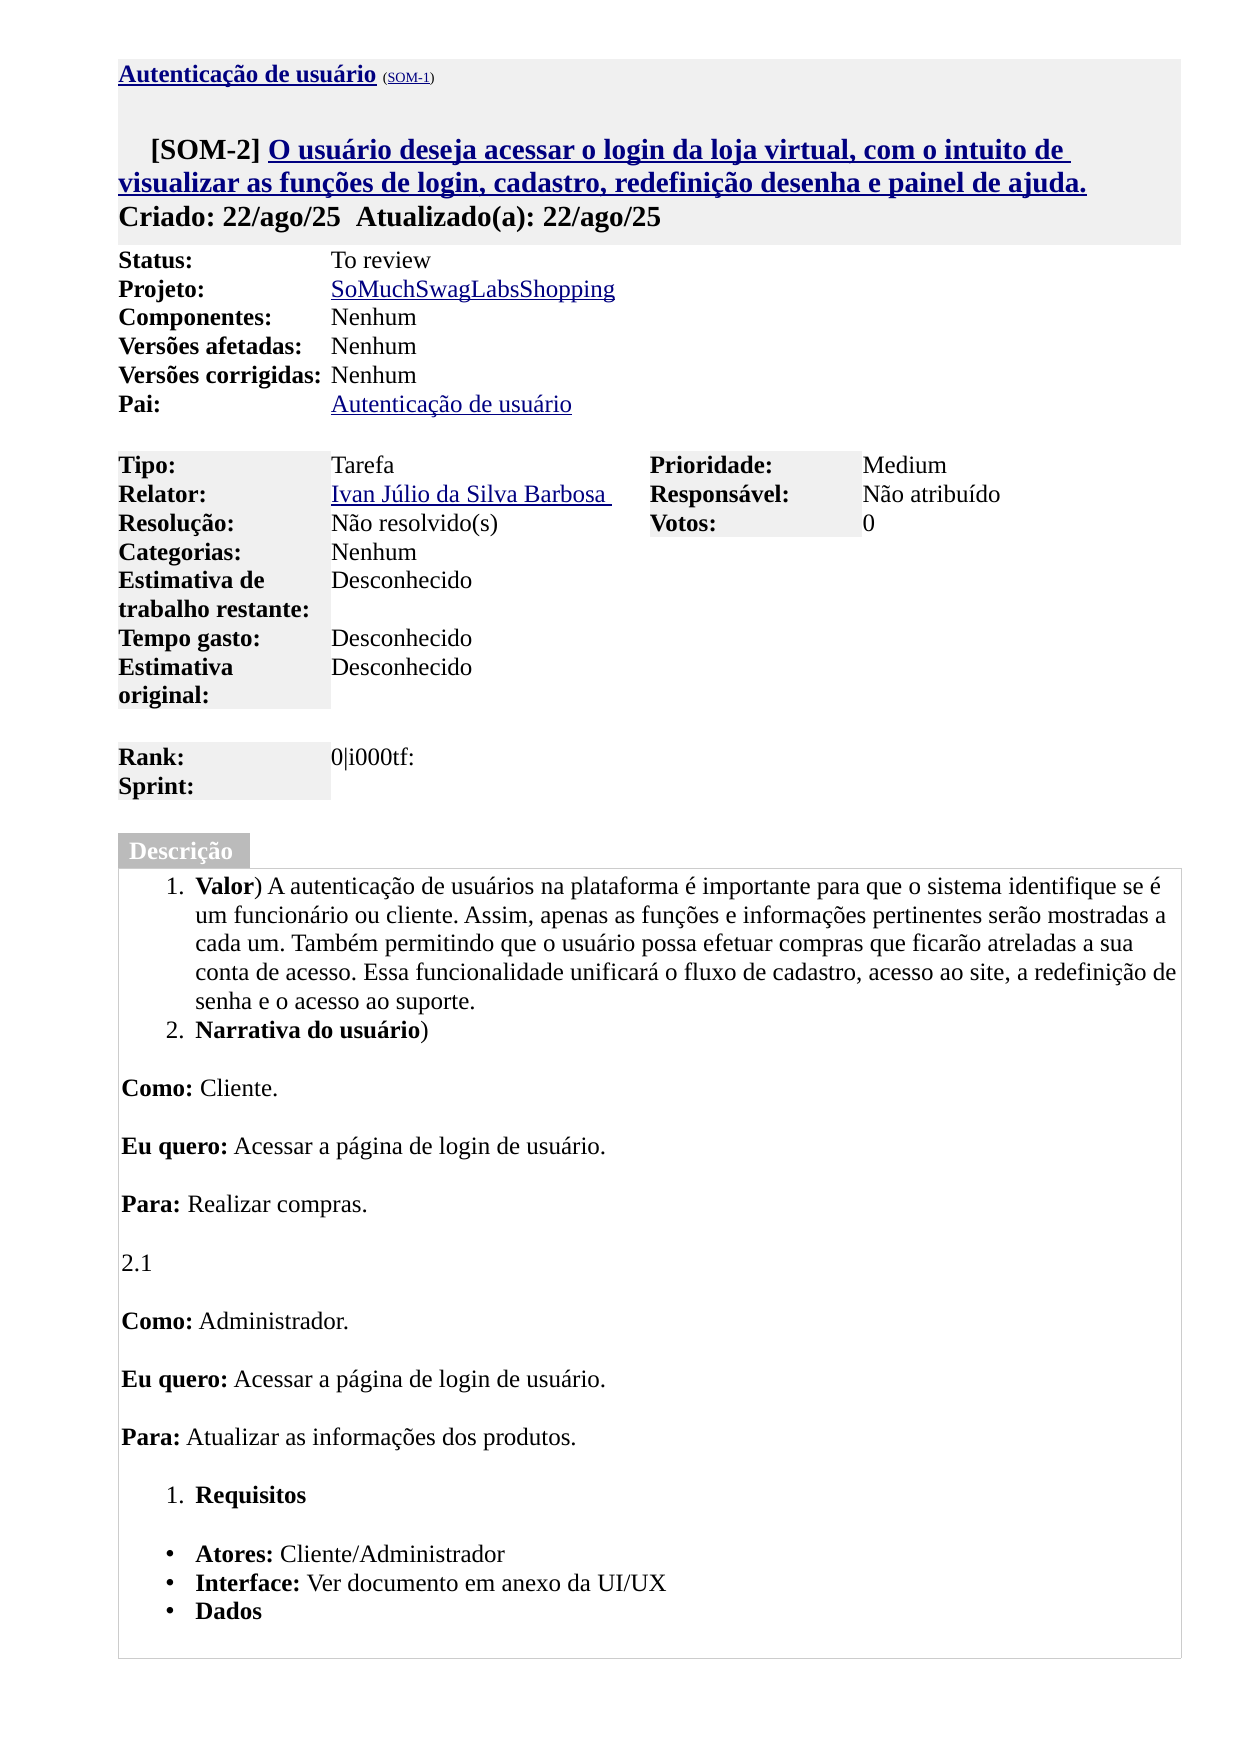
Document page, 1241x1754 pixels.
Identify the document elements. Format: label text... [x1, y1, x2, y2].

table_cell Estimativa de trabalho restante: [118, 566, 331, 623]
table_cell Versões corrigidas: [118, 360, 331, 389]
table_cell Status: [118, 245, 331, 274]
table_header Rank: [118, 742, 331, 771]
table_header [250, 833, 1181, 868]
table_cell Desconhecido [331, 652, 1181, 709]
table_header 0|i000tf: [331, 742, 1181, 771]
table_cell Nenhum [331, 303, 1181, 331]
table_header Tarefa [331, 451, 649, 479]
table_cell Nenhum [331, 331, 1181, 360]
table_cell Versões afetadas: [118, 331, 331, 360]
table_cell Ivan Júlio da Silva Barbosa [331, 479, 649, 508]
table_header Tipo: [118, 451, 331, 479]
table_cell Nenhum [331, 360, 1181, 389]
table_cell 0 [862, 508, 1181, 537]
table_cell Componentes: [118, 303, 331, 331]
table_header Prioridade: [650, 451, 862, 479]
table_cell Relator: [118, 479, 331, 508]
table_header Medium [862, 451, 1181, 479]
table_cell Resolução: [118, 508, 331, 537]
table_cell Não resolvido(s) [331, 508, 649, 537]
table_cell Tempo gasto: [118, 623, 331, 652]
table_header Valor) A autenticação de usuários na plataforma é importante para que o sistema identifique se é um funcionário ou cliente. Assim, apenas as funções e informações pertinentes serão mostradas a cada um. Também permitindo que o usuário possa efetuar compras que ficarão atreladas a sua conta de acesso. Essa funcionalidade unificará o fluxo de cadastro, acesso ao site, a redefinição de senha e o acesso ao suporte. Narrativa do usuário) Como: Cliente. Eu quero: Acessar a página de login de usuário. Para: Realizar compras. 2.1 Como: Administrador. Eu quero: Acessar a página de login de usuário. Para: Atualizar as informações dos produtos. Requisitos Atores: Cliente/Administrador Interface: Ver documento em anexo da UI/UX Dados º Criação do banco de dados para armazenar as informações do usuários cadastrados. º Criação de API para integração de front-end com o banco criado. º Criação da tela de login para que o usuário possa interagir com as funções. Plataforma/Ambiente de interação º Web/Mobile. º Configurar ambientes e pipelines para desenvolvimento. Critérios de aceite º Usuário deverá visualizar formulário de login. º Usuário deverá visualizar o botão para a tela de cadastro. º Usuário deverá visualizar o botão para a tela de recuperação de senha. º Usuário deverá visualizar o botão para a tela de suporte. [119, 869, 1181, 1658]
table_cell [331, 771, 1181, 800]
table_cell Votos: [650, 508, 862, 537]
table_cell Sprint: [118, 771, 331, 800]
table_cell Responsável: [650, 479, 862, 508]
table_cell Projeto: [118, 274, 331, 302]
table_cell Não atribuído [862, 479, 1181, 508]
table_cell SoMuchSwagLabsShopping [331, 274, 1181, 302]
table_cell Estimativa original: [118, 652, 331, 709]
table_cell Desconhecido [331, 623, 1181, 652]
table_header Autenticação de usuário (SOM-1) [SOM-2] O usuário deseja acessar o login da loja virtual, com o intuito de visualizar as funções de login, cadastro, redefinição desenha e painel de ajuda. Criado: 22/ago/25 Atualizado(a): 22/ago/25 [118, 59, 1181, 245]
table_cell Categorias: [118, 537, 331, 566]
table_cell Desconhecido [331, 566, 1181, 623]
table_cell Nenhum [331, 537, 1181, 566]
table_header Descrição [118, 833, 250, 868]
table_cell Autenticação de usuário [331, 389, 1181, 417]
table_cell To review [331, 245, 1181, 274]
table_cell Pai: [118, 389, 331, 417]
